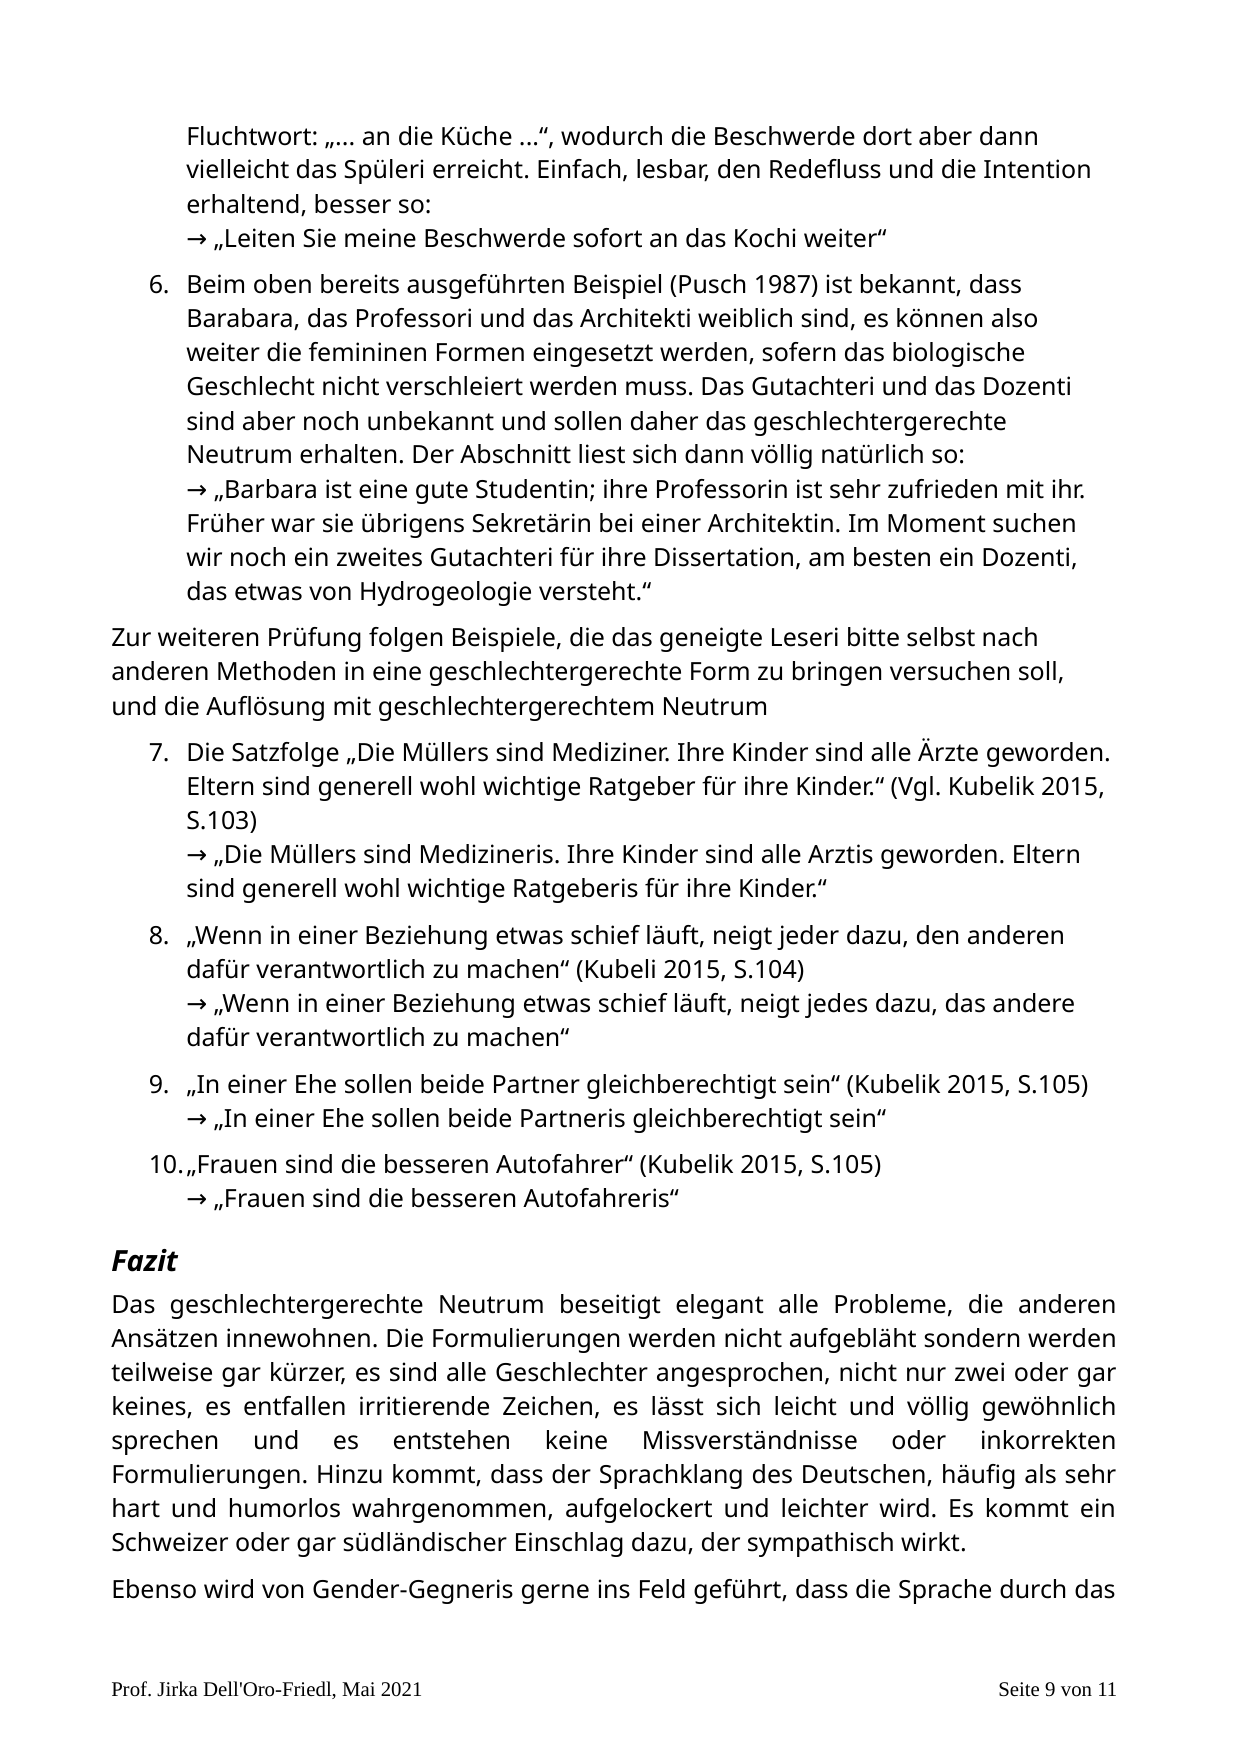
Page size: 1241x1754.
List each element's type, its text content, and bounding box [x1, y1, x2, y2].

text Ebenso wird von Gender-Gegneris gerne ins Feld geführt, dass die Sprache durch das [111, 1572, 1117, 1606]
list „Frauen sind die besseren Autofahrer“ (Kubelik 2015, S.105) → „Frauen sind die besseren Autofahreris“ [148, 1147, 1117, 1215]
list Die Satzfolge „Die Müllers sind Mediziner. Ihre Kinder sind alle Ärzte geworden. Eltern sind generell wohl wichtige Ratgeber für ihre Kinder.“ (Vgl. Kubelik 2015, S.103) → „Die Müllers sind Medizineris. Ihre Kinder sind alle Arztis geworden. Eltern sind generell wohl wichtige Ratgeberis für ihre Kinder.“ [148, 735, 1117, 905]
list Beim oben bereits ausgeführten Beispiel (Pusch 1987) ist bekannt, dass Barabara, das Professori und das Architekti weiblich sind, es können also weiter die femininen Formen eingesetzt werden, sofern das biologische Geschlecht nicht verschleiert werden muss. Das Gutachteri und das Dozenti sind aber noch unbekannt und sollen daher das geschlechtergerechte Neutrum erhalten. Der Abschnitt liest sich dann völlig natürlich so: → „Barbara ist eine gute Studentin; ihre Professorin ist sehr zufrieden mit ihr. Früher war sie übrigens Sekretärin bei einer Architektin. Im Moment suchen wir noch ein zweites Gutachteri für ihre Dissertation, am besten ein Dozenti, das etwas von Hydrogeologie versteht.“ [148, 267, 1117, 607]
text Zur weiteren Prüfung folgen Beispiele, die das geneigte Leseri bitte selbst nach anderen Methoden in eine geschlechtergerechte Form zu bringen versuchen soll, und die Auflösung mit geschlechtergerechtem Neutrum [111, 620, 1117, 722]
list „In einer Ehe sollen beide Partner gleichberechtigt sein“ (Kubelik 2015, S.105) → „In einer Ehe sollen beide Partneris gleichberechtigt sein“ [148, 1066, 1117, 1134]
text Das geschlechtergerechte Neutrum beseitigt elegant alle Probleme, die anderen Ansätzen innewohnen. Die Formulierungen werden nicht aufgebläht sondern werden teilweise gar kürzer, es sind alle Geschlechter angesprochen, nicht nur zwei oder gar keines, es entfallen irritierende Zeichen, es lässt sich leicht und völlig gewöhnlich sprechen und es entstehen keine Missverständnisse oder inkorrekten Formulierungen. Hinzu kommt, dass der Sprachklang des Deutschen, häufig als sehr hart und humorlos wahrgenommen, aufgelockert und leichter wird. Es kommt ein Schweizer oder gar südländischer Einschlag dazu, der sympathisch wirkt. [111, 1287, 1117, 1559]
list Fluchtwort: „... an die Küche ...“, wodurch die Beschwerde dort aber dann vielleicht das Spüleri erreicht. Einfach, lesbar, den Redefluss und die Intention erhaltend, besser so: → „Leiten Sie meine Beschwerde sofort an das Kochi weiter“ [148, 118, 1117, 254]
list „Wenn in einer Beziehung etwas schief läuft, neigt jeder dazu, den anderen dafür verantwortlich zu machen“ (Kubeli 2015, S.104) → „Wenn in einer Beziehung etwas schief läuft, neigt jedes dazu, das andere dafür verantwortlich zu machen“ [148, 917, 1117, 1054]
subtitle Fazit [111, 1241, 1117, 1280]
